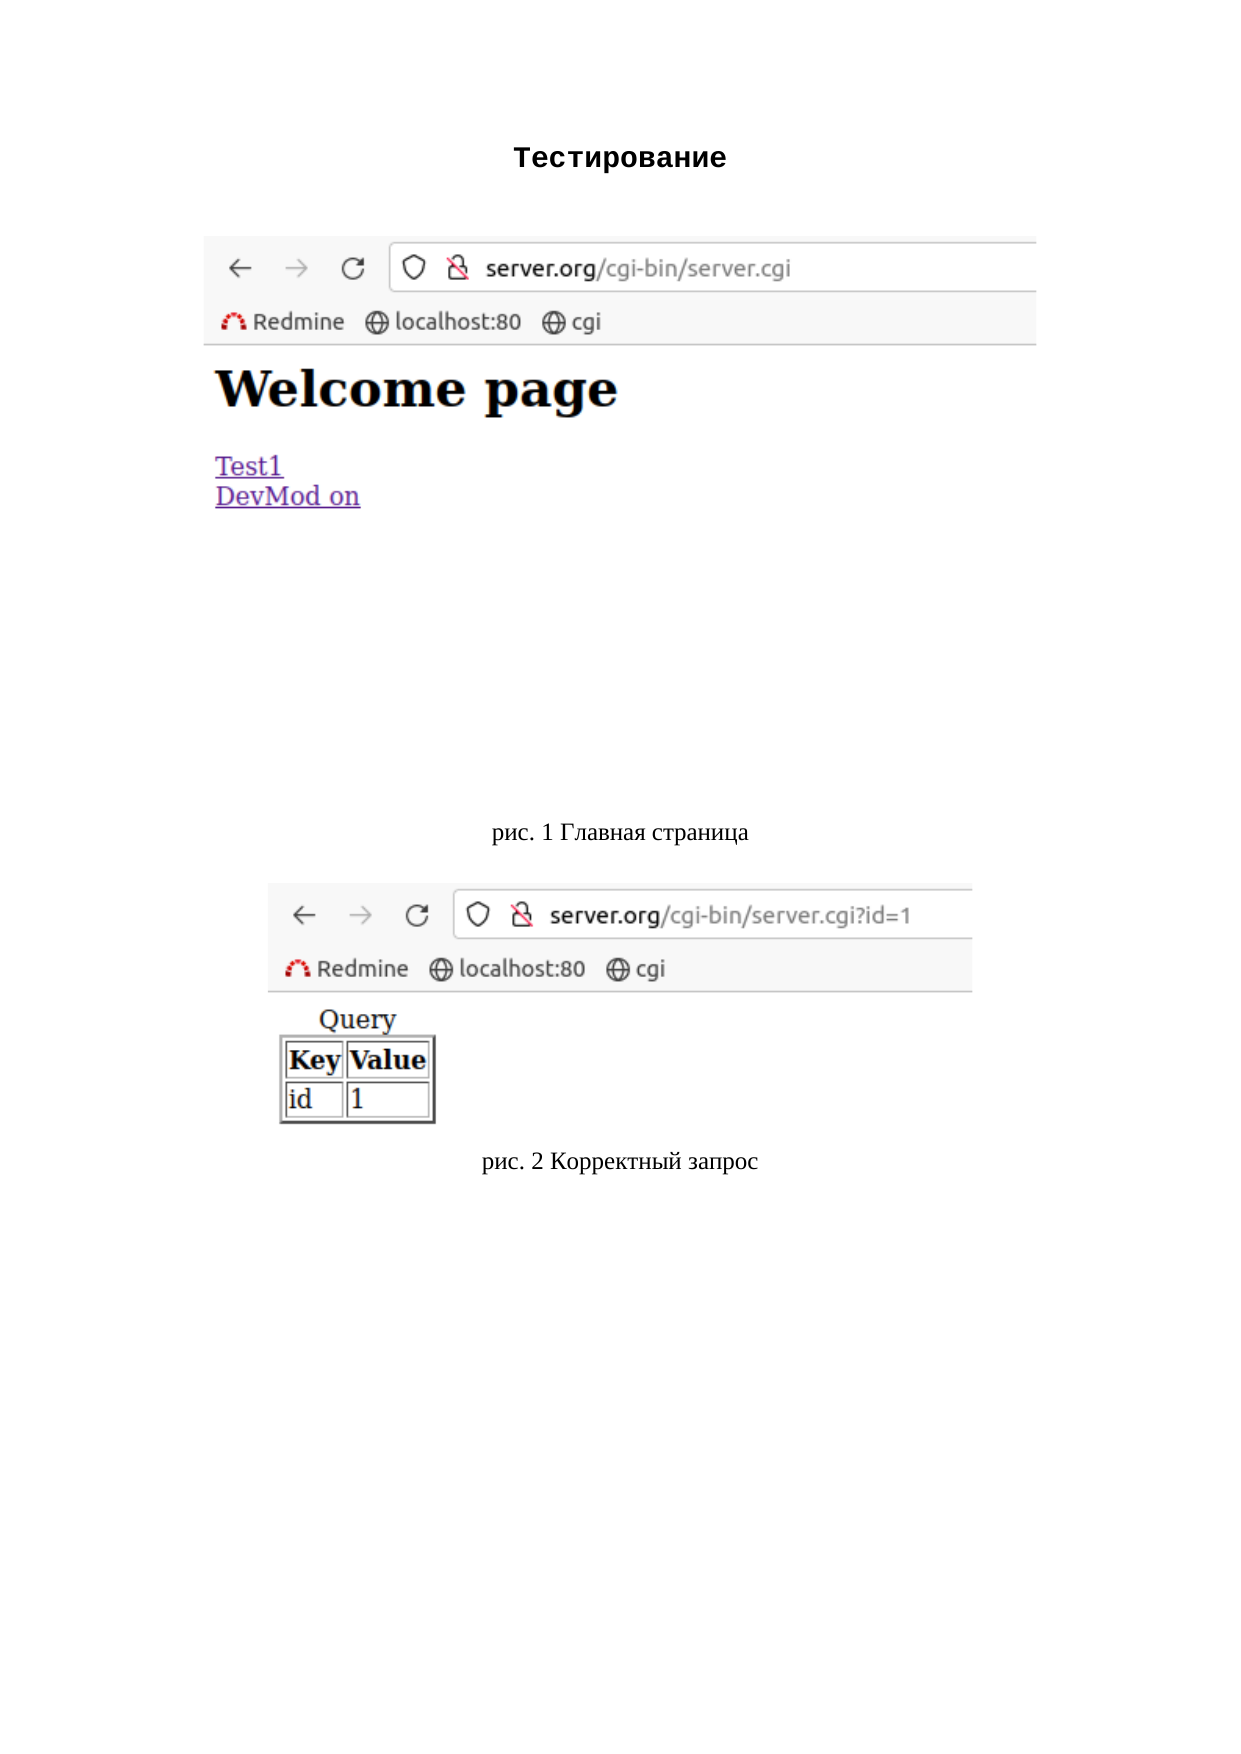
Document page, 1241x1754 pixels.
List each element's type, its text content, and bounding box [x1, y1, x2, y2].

picture [267, 883, 973, 1142]
text рис. 2 Корректный запрос [118, 883, 1122, 1175]
subtitle Тестирование [118, 143, 1122, 177]
text рис. 1 Главная страница [118, 237, 1122, 846]
picture [203, 236, 1037, 814]
